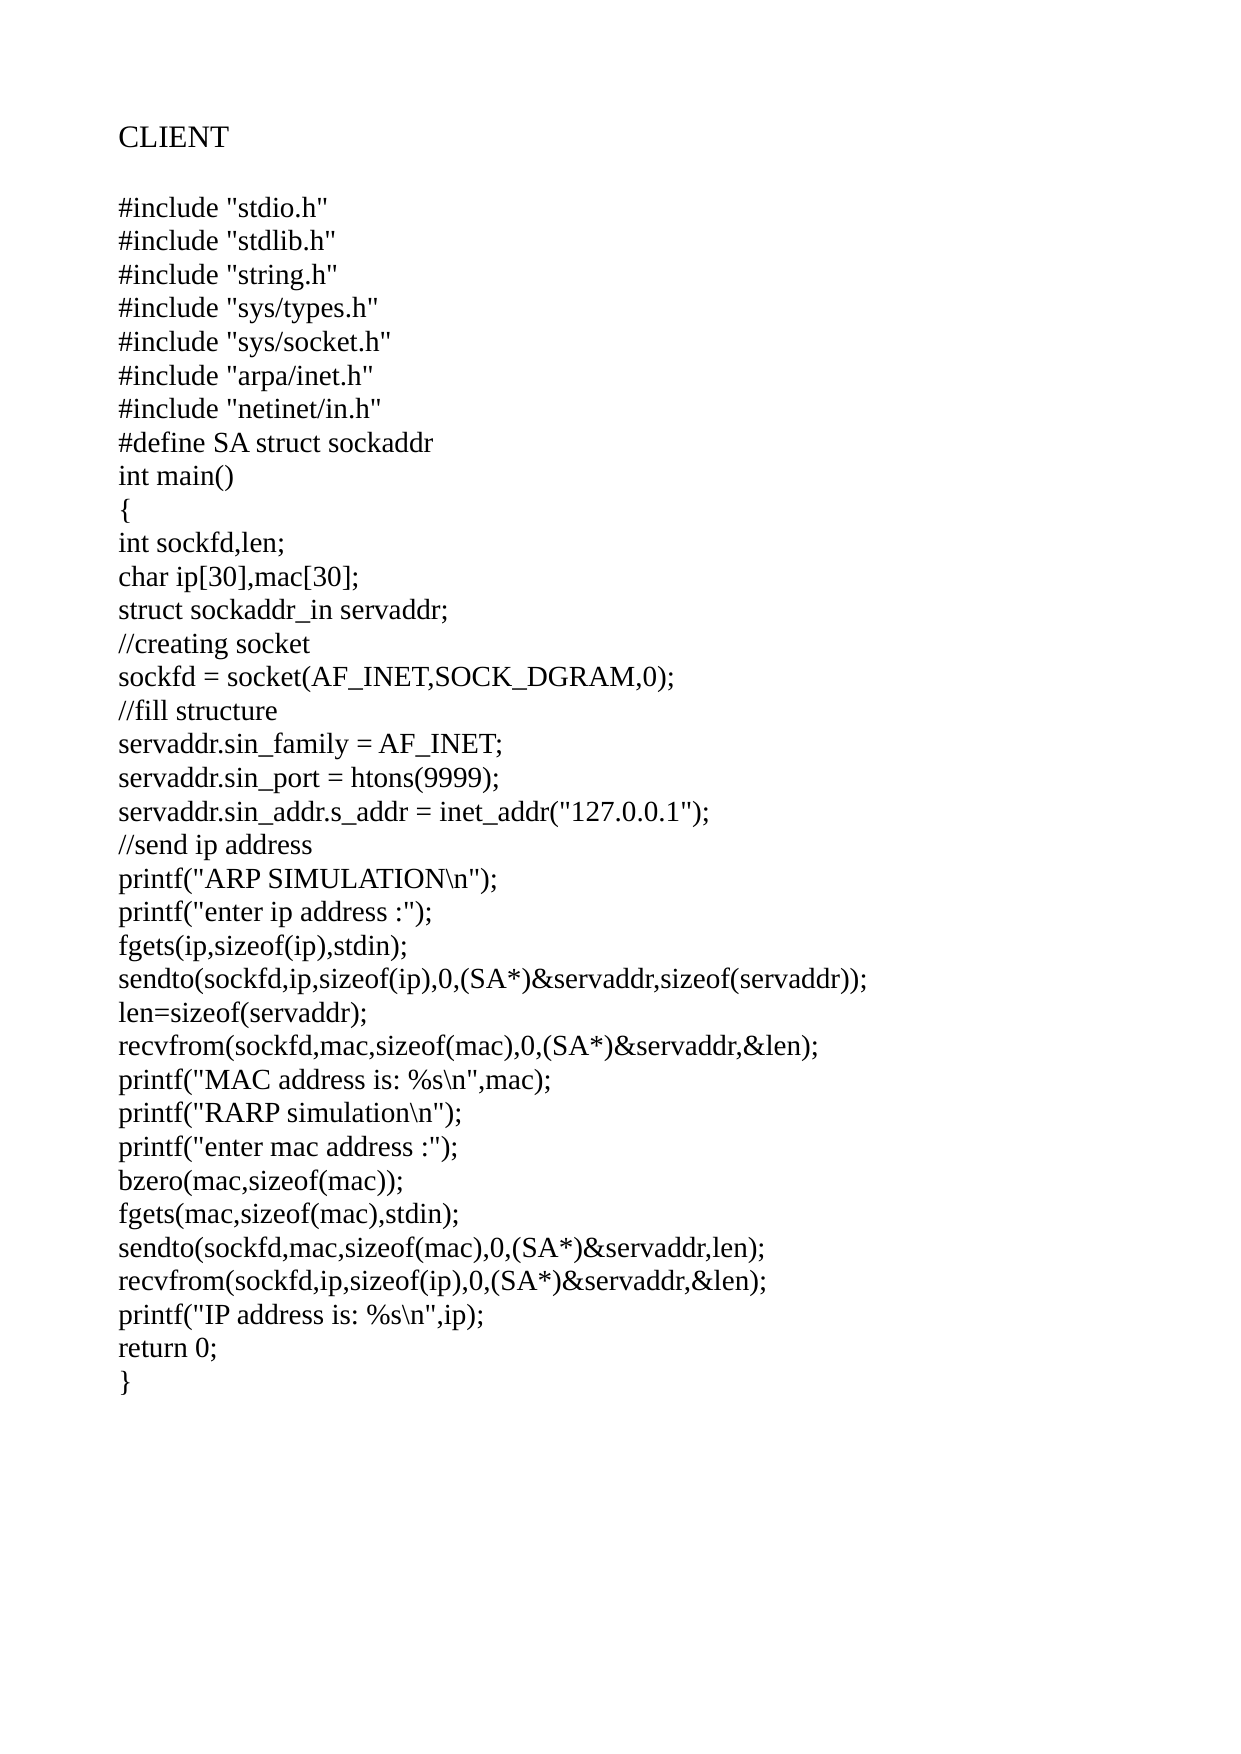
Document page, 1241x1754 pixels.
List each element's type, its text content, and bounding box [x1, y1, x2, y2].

text char ip[30],mac[30]; [118, 559, 1122, 592]
text recvfrom(sockfd,ip,sizeof(ip),0,(SA*)&servaddr,&len); [118, 1263, 1122, 1297]
text #include "netinet/in.h" [118, 391, 1122, 425]
text #include "arpa/inet.h" [118, 358, 1122, 391]
text printf("RARP simulation\n"); [118, 1096, 1122, 1129]
text servaddr.sin_family = AF_INET; [118, 727, 1122, 760]
text int sockfd,len; [118, 525, 1122, 559]
text #define SA struct sockaddr [118, 425, 1122, 458]
text fgets(ip,sizeof(ip),stdin); [118, 928, 1122, 961]
text struct sockaddr_in servaddr; [118, 592, 1122, 626]
text //creating socket [118, 626, 1122, 659]
text #include "string.h" [118, 257, 1122, 291]
text servaddr.sin_addr.s_addr = inet_addr("127.0.0.1"); [118, 794, 1122, 827]
text CLIENT [118, 118, 1122, 154]
text printf("enter mac address :"); [118, 1129, 1122, 1163]
text #include "sys/socket.h" [118, 324, 1122, 358]
text //fill structure [118, 693, 1122, 727]
text { [118, 492, 1122, 525]
text //send ip address [118, 827, 1122, 861]
text printf("IP address is: %s\n",ip); [118, 1297, 1122, 1330]
text #include "stdio.h" [118, 190, 1122, 223]
text bzero(mac,sizeof(mac)); [118, 1163, 1122, 1196]
text printf("ARP SIMULATION\n"); [118, 861, 1122, 894]
text #include "stdlib.h" [118, 223, 1122, 257]
text } [118, 1364, 1122, 1397]
text printf("MAC address is: %s\n",mac); [118, 1062, 1122, 1096]
text fgets(mac,sizeof(mac),stdin); [118, 1196, 1122, 1230]
text printf("enter ip address :"); [118, 894, 1122, 928]
text servaddr.sin_port = htons(9999); [118, 760, 1122, 794]
text recvfrom(sockfd,mac,sizeof(mac),0,(SA*)&servaddr,&len); [118, 1028, 1122, 1062]
text return 0; [118, 1330, 1122, 1364]
text #include "sys/types.h" [118, 291, 1122, 324]
text sendto(sockfd,ip,sizeof(ip),0,(SA*)&servaddr,sizeof(servaddr)); [118, 961, 1122, 995]
text sockfd = socket(AF_INET,SOCK_DGRAM,0); [118, 659, 1122, 693]
text len=sizeof(servaddr); [118, 995, 1122, 1028]
text int main() [118, 458, 1122, 492]
text sendto(sockfd,mac,sizeof(mac),0,(SA*)&servaddr,len); [118, 1230, 1122, 1263]
